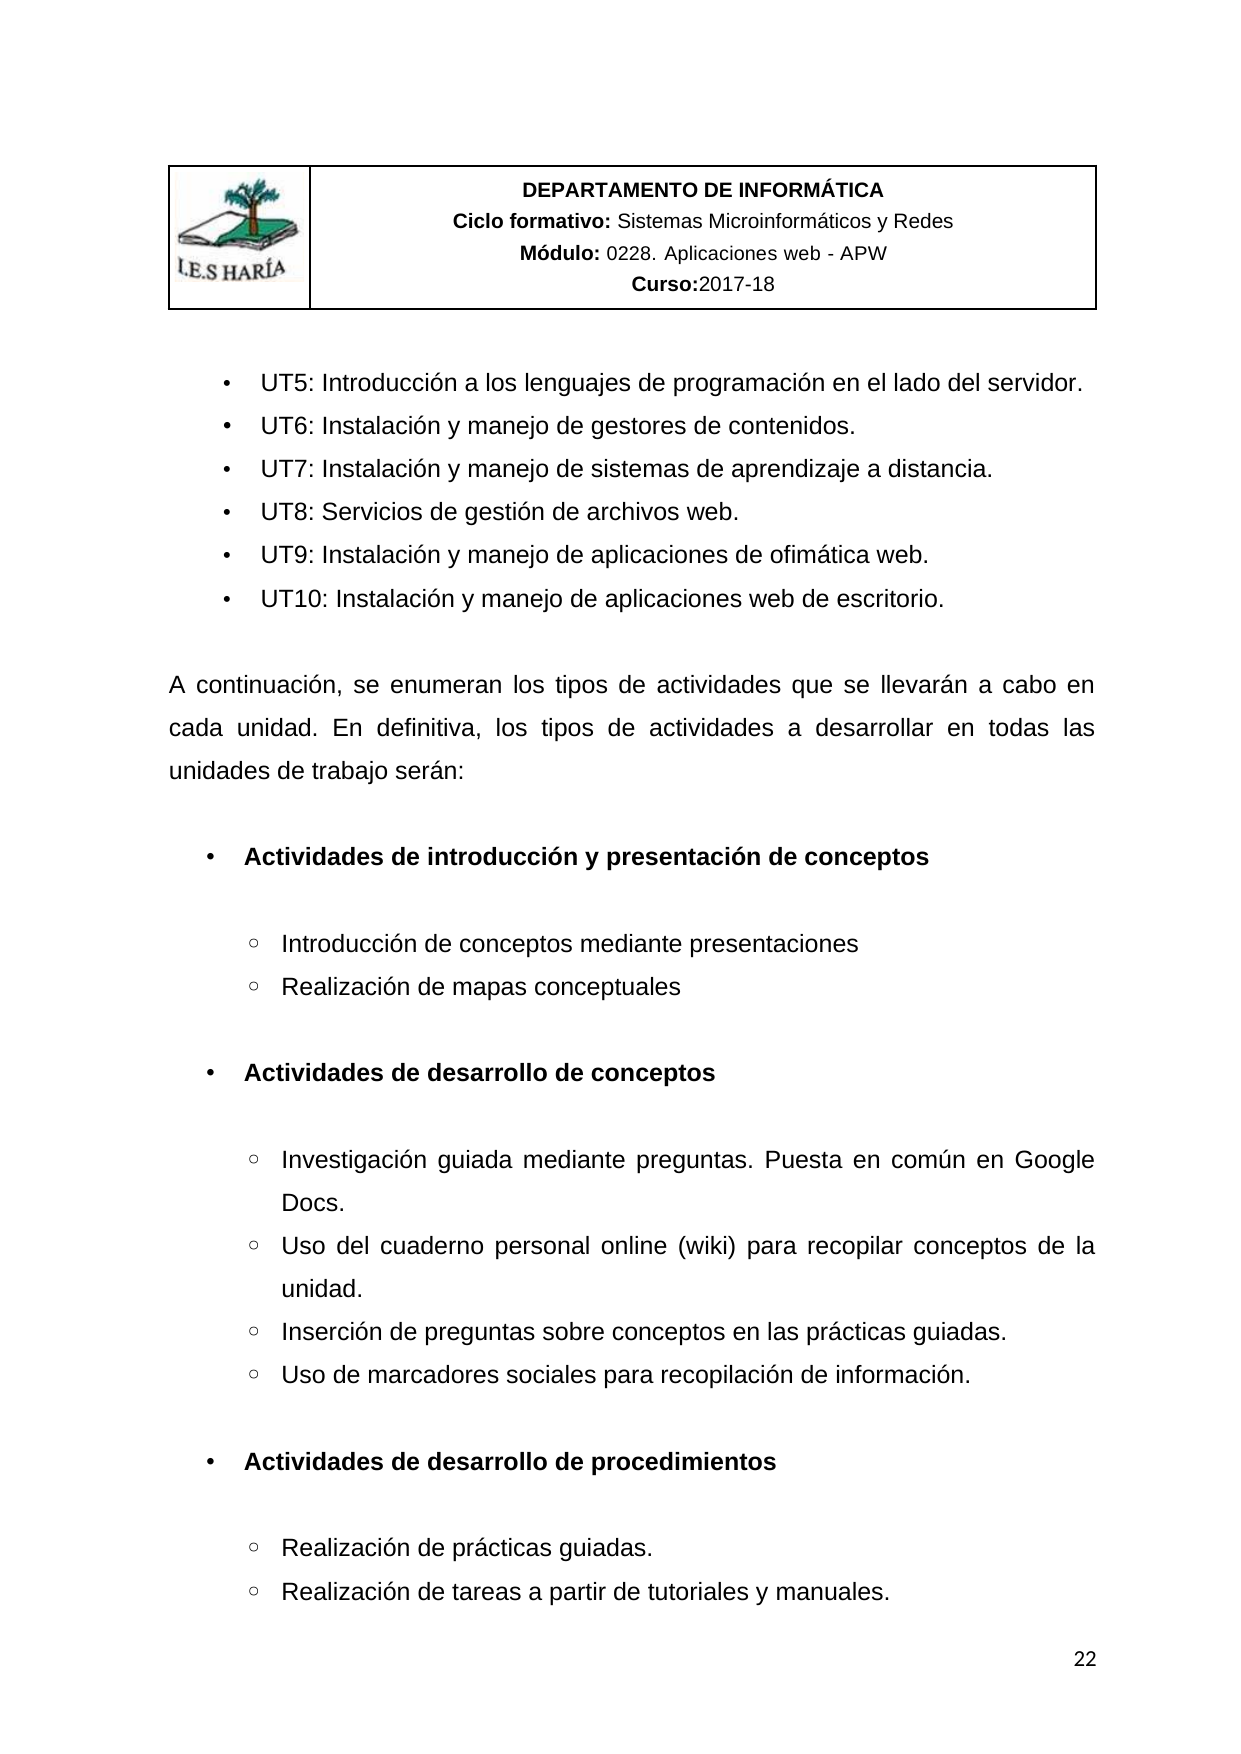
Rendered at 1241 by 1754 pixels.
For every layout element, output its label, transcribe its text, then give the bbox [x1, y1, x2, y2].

list Actividades de desarrollo de procedimientos [206, 1447, 1096, 1476]
list Investigación guiada mediante preguntas. Puesta en común en Google Docs. [244, 1144, 1096, 1217]
text A continuación, se enumeran los tipos de actividades que se llevarán a cabo en cada unidad. En definitiva, los tipos de actividades a desarrollar en todas las unidades de trabajo serán: [169, 670, 1096, 785]
list Realización de prácticas guiadas. [244, 1533, 1096, 1562]
list UT8: Servicios de gestión de archivos web. [223, 497, 1096, 526]
list UT5: Introducción a los lenguajes de programación en el lado del servidor. [223, 368, 1096, 397]
list UT6: Instalación y manejo de gestores de contenidos. [223, 411, 1096, 440]
list UT10: Instalación y manejo de aplicaciones web de escritorio. [223, 583, 1096, 612]
list Uso de marcadores sociales para recopilación de información. [244, 1361, 1096, 1389]
list Uso del cuaderno personal online (wiki) para recopilar conceptos de la unidad. [244, 1231, 1096, 1303]
list UT9: Instalación y manejo de aplicaciones de ofimática web. [223, 540, 1096, 569]
picture [174, 172, 305, 282]
list Actividades de introducción y presentación de conceptos [206, 842, 1096, 871]
list Realización de tareas a partir de tutoriales y manuales. [244, 1576, 1096, 1605]
list Inserción de preguntas sobre conceptos en las prácticas guiadas. [244, 1317, 1096, 1346]
list Introducción de conceptos mediante presentaciones [244, 929, 1096, 957]
list UT7: Instalación y manejo de sistemas de aprendizaje a distancia. [223, 454, 1096, 483]
list Actividades de desarrollo de conceptos [206, 1058, 1096, 1087]
list Realización de mapas conceptuales [244, 972, 1096, 1001]
